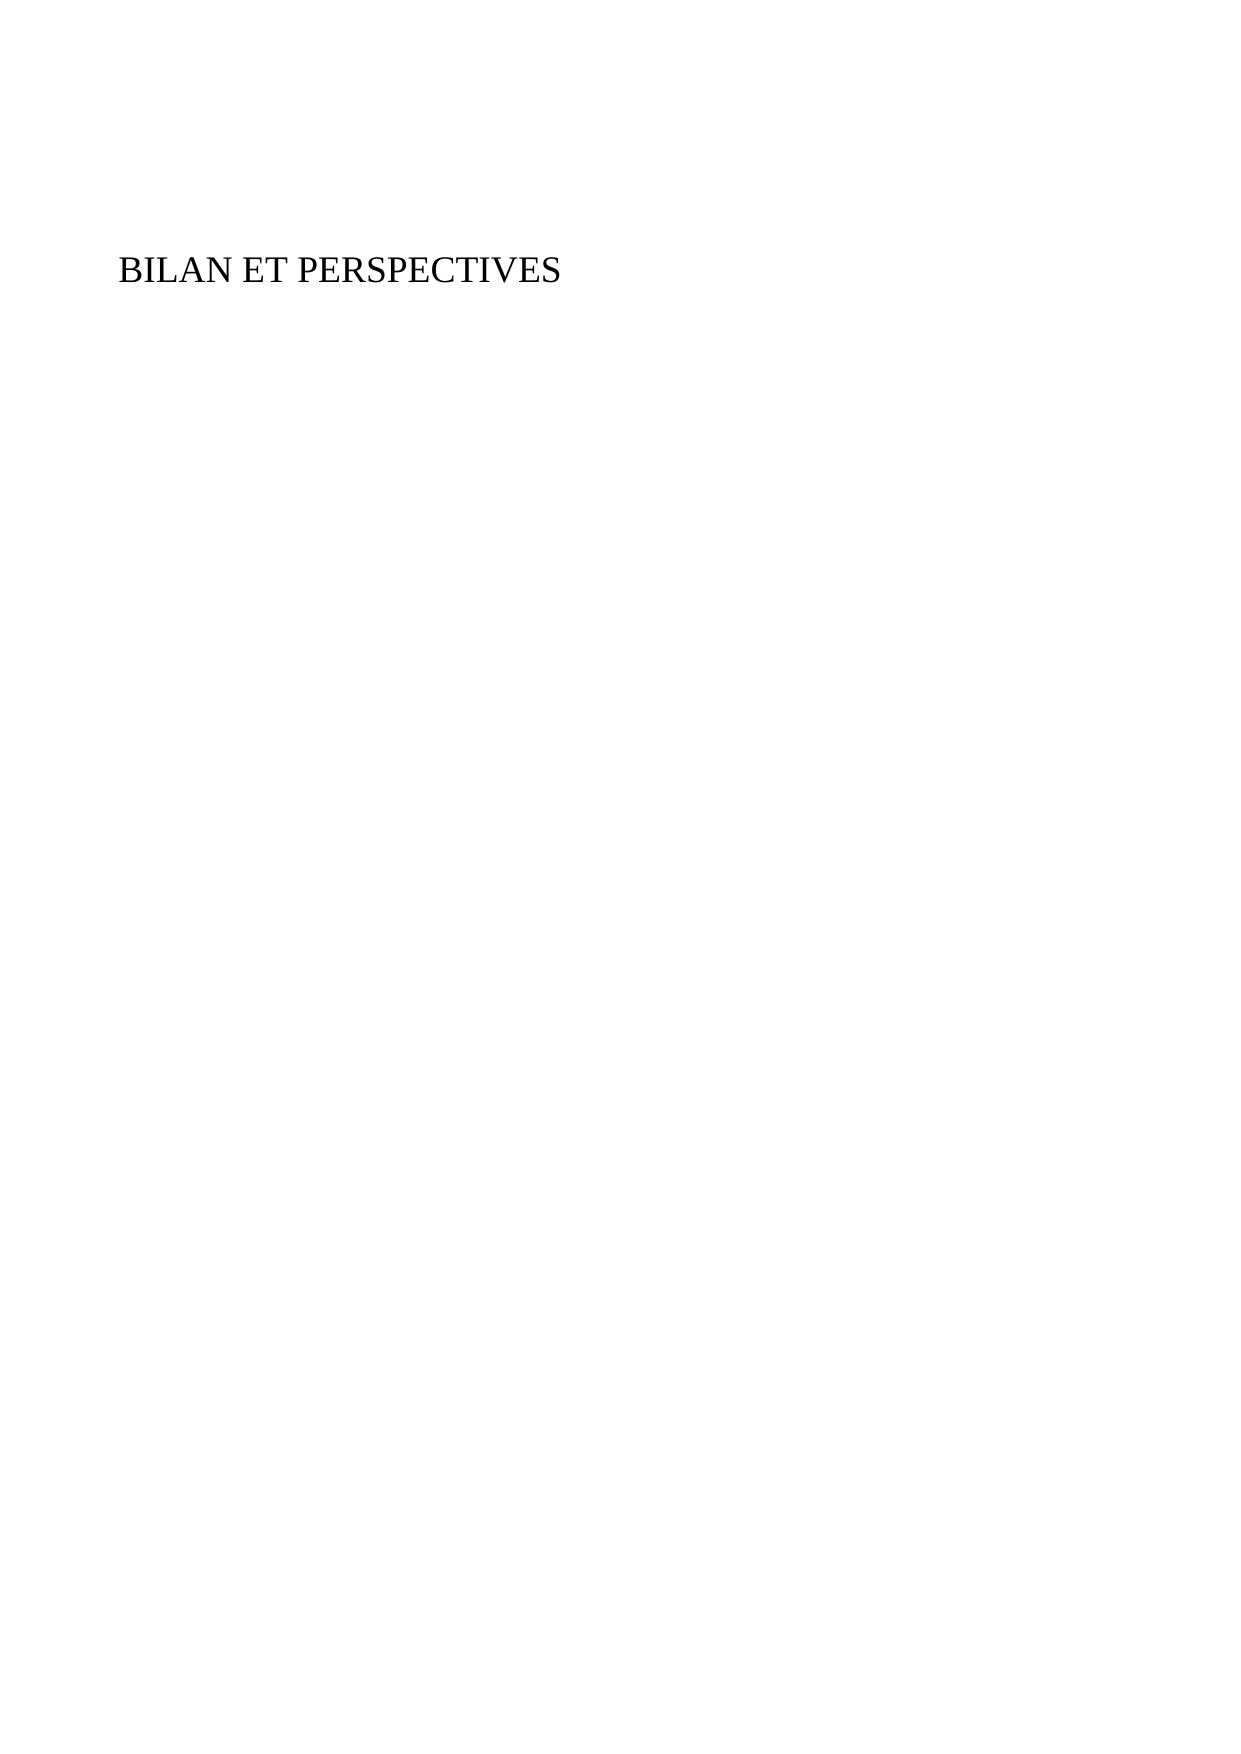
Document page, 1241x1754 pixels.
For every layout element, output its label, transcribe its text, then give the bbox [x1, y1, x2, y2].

text BILAN ET PERSPECTIVES [118, 247, 1122, 291]
